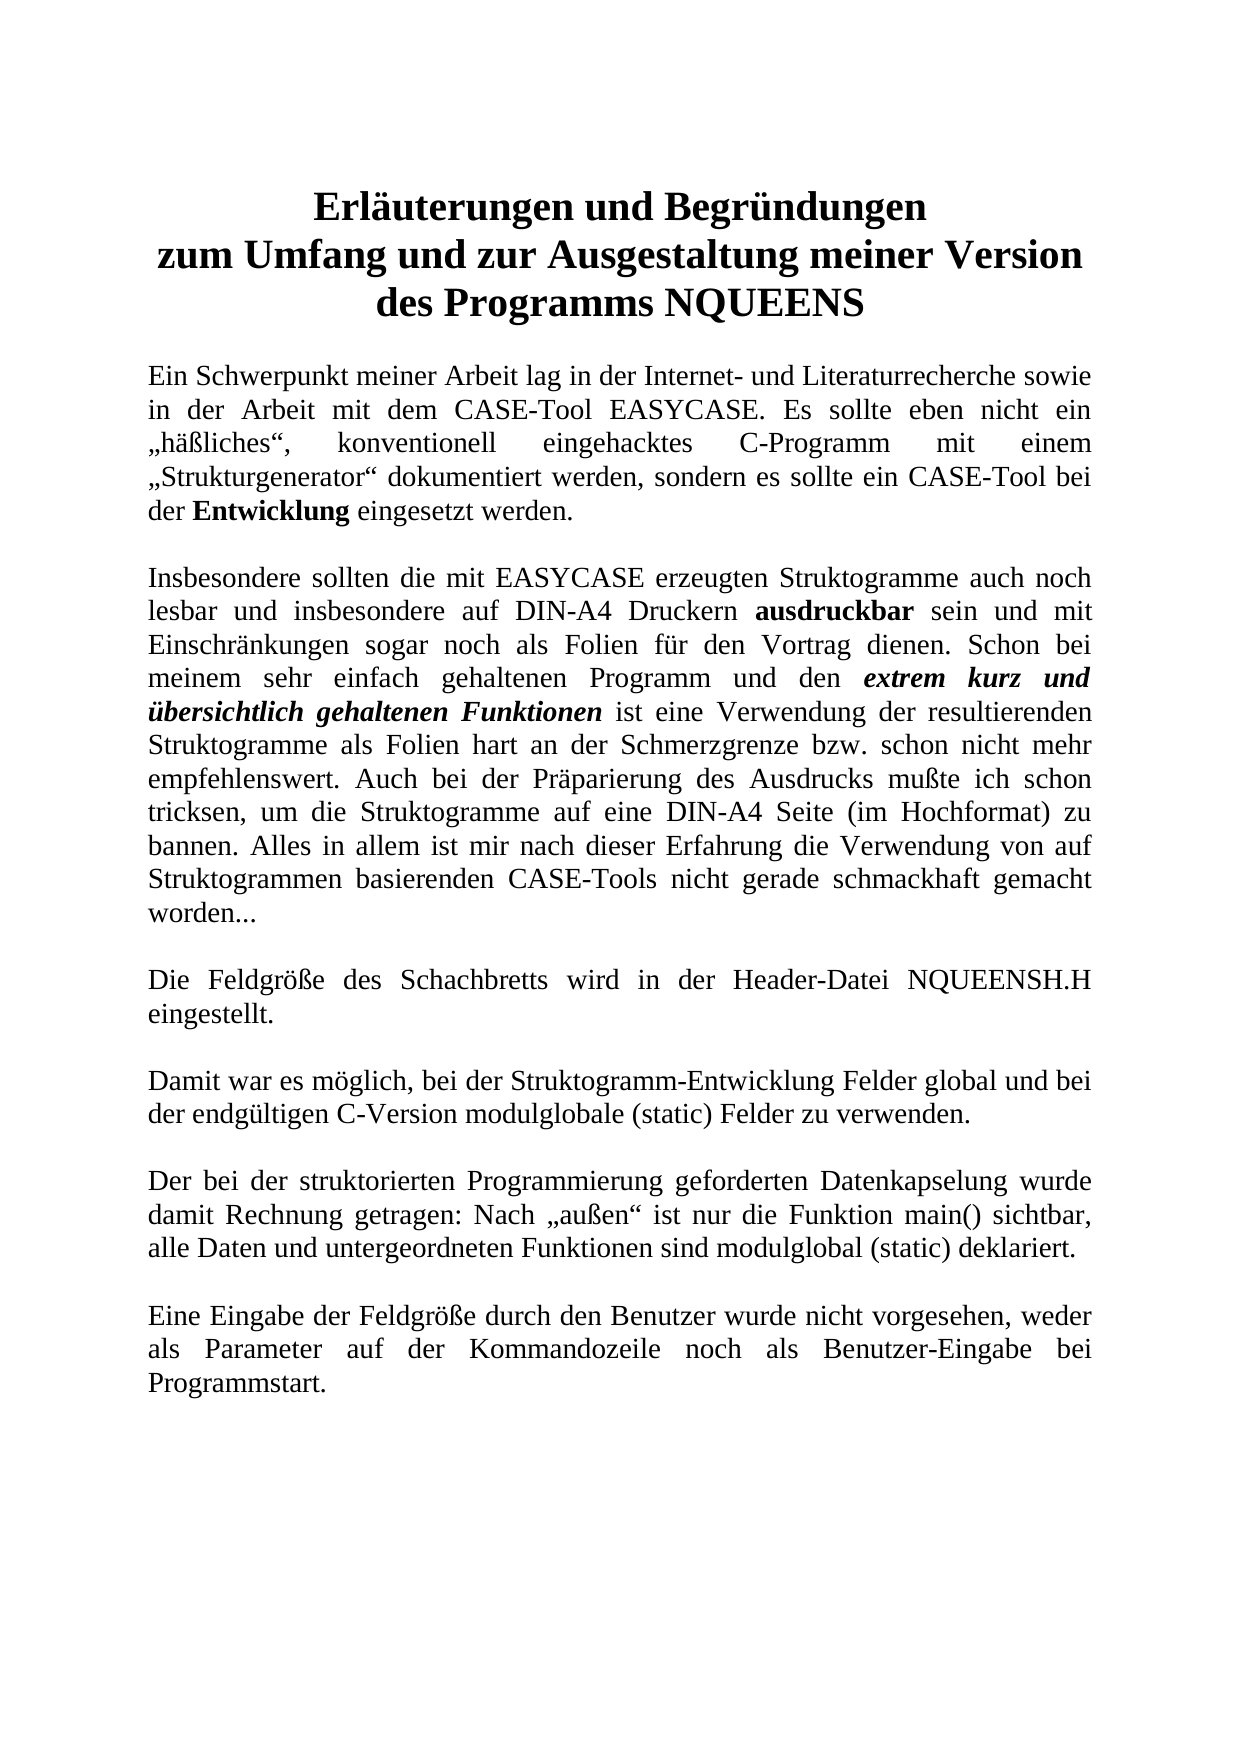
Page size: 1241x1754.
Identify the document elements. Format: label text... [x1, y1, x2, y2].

text zum Umfang und zur Ausgestaltung meiner Version des Programms NQUEENS [148, 229, 1093, 325]
text Die Feldgröße des Schachbretts wird in der Header-Datei NQUEENSH.H eingestellt. [148, 962, 1093, 1029]
text Eine Eingabe der Feldgröße durch den Benutzer wurde nicht vorgesehen, weder als Parameter auf der Kommandozeile noch als Benutzer-Eingabe bei Programmstart. [148, 1298, 1093, 1398]
text Erläuterungen und Begründungen [148, 181, 1093, 229]
text Ein Schwerpunkt meiner Arbeit lag in der Internet- und Literaturrecherche sowie in der Arbeit mit dem CASE-Tool EASYCASE. Es sollte eben nicht ein „häßliches“, konventionell eingehacktes C-Programm mit einem „Strukturgenerator“ dokumentiert werden, sondern es sollte ein CASE-Tool bei der Entwicklung eingesetzt werden. [148, 359, 1093, 526]
text Insbesondere sollten die mit EASYCASE erzeugten Struktogramme auch noch lesbar und insbesondere auf DIN-A4 Druckern ausdruckbar sein und mit Einschränkungen sogar noch als Folien für den Vortrag dienen. Schon bei meinem sehr einfach gehaltenen Programm und den extrem kurz und übersichtlich gehaltenen Funktionen ist eine Verwendung der resultierenden Struktogramme als Folien hart an der Schmerzgrenze bzw. schon nicht mehr empfehlenswert. Auch bei der Präparierung des Ausdrucks mußte ich schon tricksen, um die Struktogramme auf eine DIN-A4 Seite (im Hochformat) zu bannen. Alles in allem ist mir nach dieser Erfahrung die Verwendung von auf Struktogrammen basierenden CASE-Tools nicht gerade schmackhaft gemacht worden... [148, 560, 1093, 929]
text Der bei der struktorierten Programmierung geforderten Datenkapselung wurde damit Rechnung getragen: Nach „außen“ ist nur die Funktion main() sichtbar, alle Daten und untergeordneten Funktionen sind modulglobal (static) deklariert. [148, 1164, 1093, 1264]
text Damit war es möglich, bei der Struktogramm-Entwicklung Felder global und bei der endgültigen C-Version modulglobale (static) Felder zu verwenden. [148, 1063, 1093, 1130]
